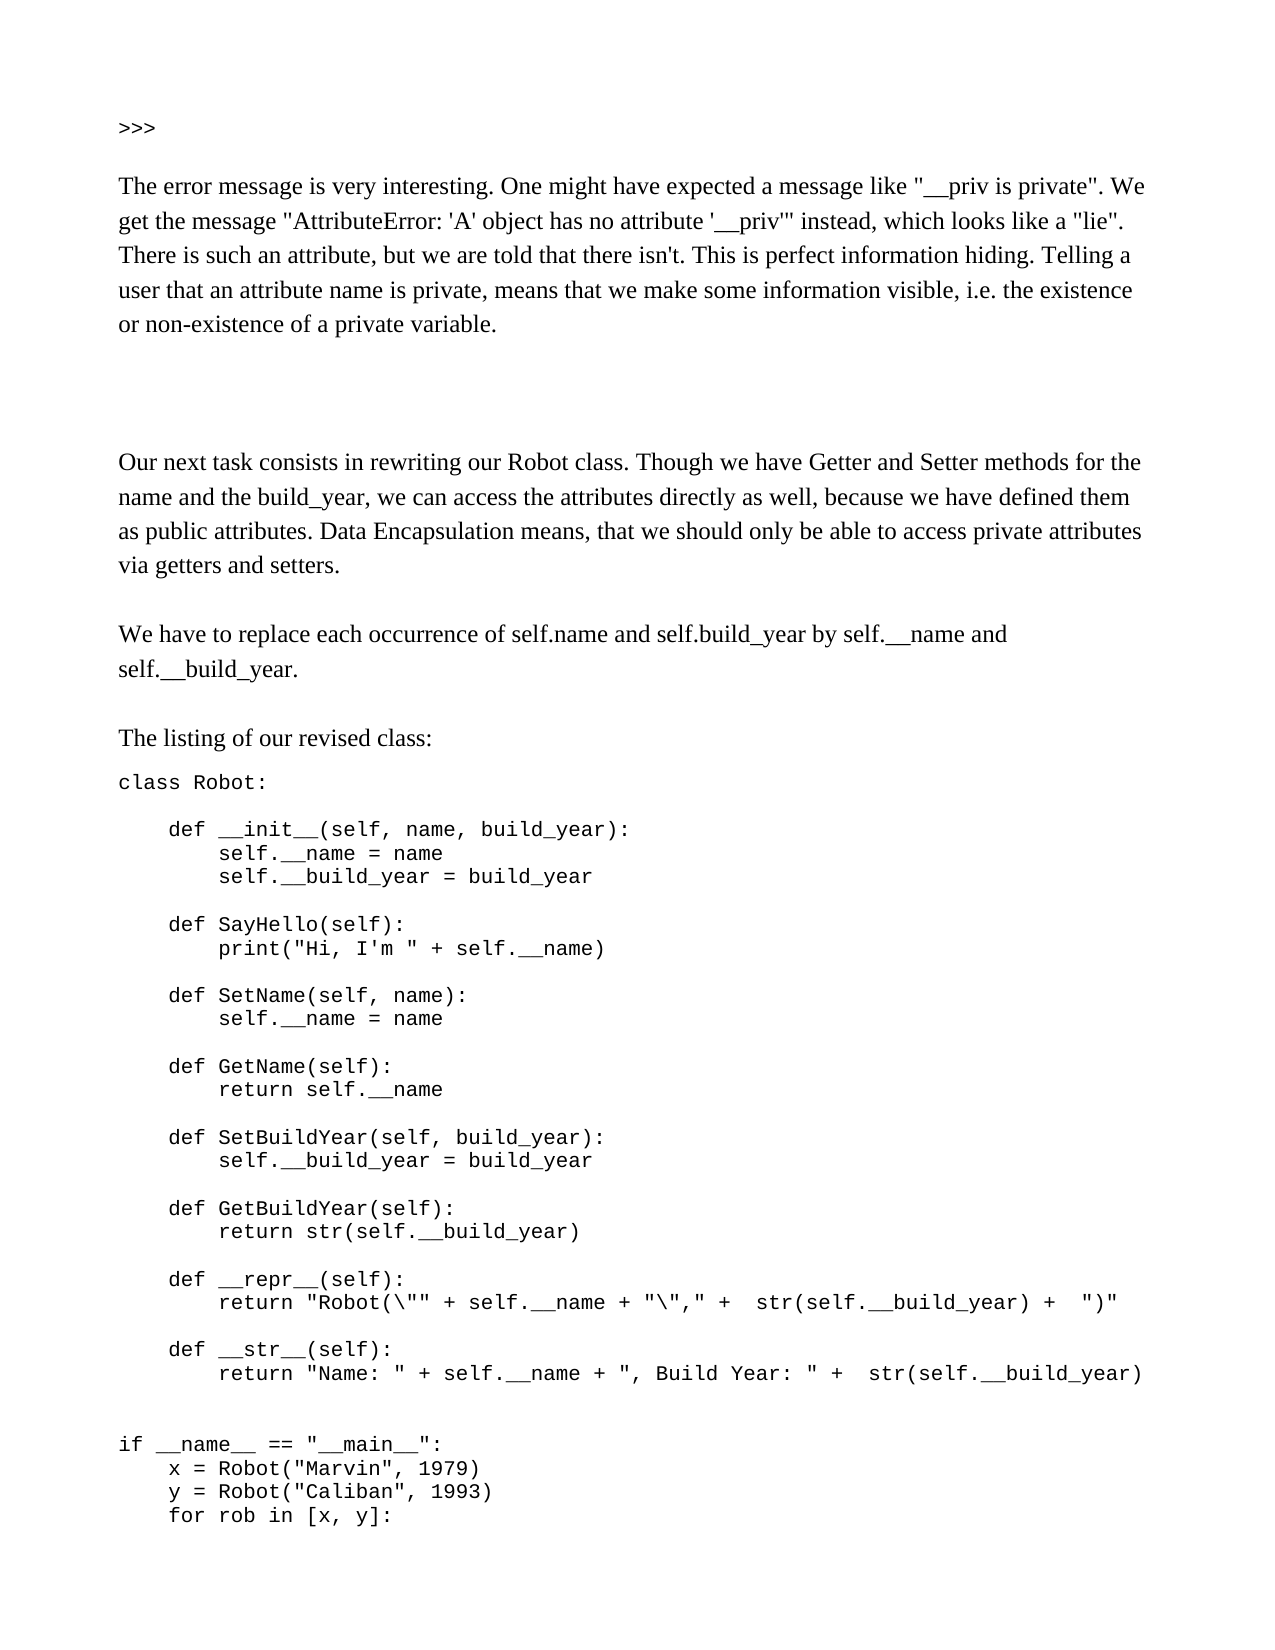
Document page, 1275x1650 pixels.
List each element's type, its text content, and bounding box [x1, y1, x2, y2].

text def SetBuildYear(self, build_year): [118, 1127, 1157, 1150]
text y = Robot("Caliban", 1993) [118, 1481, 1157, 1505]
text return "Name: " + self.__name + ", Build Year: " + str(self.__build_year) [118, 1363, 1157, 1387]
text The error message is very interesting. One might have expected a message like "__priv is private". We get the message "AttributeError: 'A' object has no attribute '__priv'" instead, which looks like a "lie". There is such an attribute, but we are told that there isn't. This is perfect information hiding. Telling a user that an attribute name is private, means that we make some information visible, i.e. the existence or non-existence of a private variable. Our next task consists in rewriting our Robot class. Though we have Getter and Setter methods for the name and the build_year, we can access the attributes directly as well, because we have defined them as public attributes. Data Encapsulation means, that we should only be able to access private attributes via getters and setters. We have to replace each occurrence of self.name and self.build_year by self.__name and self.__build_year. The listing of our revised class: [118, 171, 1157, 752]
text def GetName(self): [118, 1056, 1157, 1079]
text self.__build_year = build_year [118, 1150, 1157, 1174]
text def SayHello(self): [118, 914, 1157, 937]
text return str(self.__build_year) [118, 1221, 1157, 1245]
text >>> [118, 118, 1157, 142]
text class Robot: [118, 772, 1157, 796]
text def __repr__(self): [118, 1268, 1157, 1292]
text def GetBuildYear(self): [118, 1198, 1157, 1221]
text return "Robot(\"" + self.__name + "\"," + str(self.__build_year) + ")" [118, 1292, 1157, 1316]
text self.__name = name [118, 843, 1157, 867]
text def SetName(self, name): [118, 985, 1157, 1008]
text def __str__(self): [118, 1339, 1157, 1363]
text self.__name = name [118, 1008, 1157, 1032]
text for rob in [x, y]: [118, 1505, 1157, 1529]
text x = Robot("Marvin", 1979) [118, 1458, 1157, 1481]
text self.__build_year = build_year [118, 867, 1157, 890]
text def __init__(self, name, build_year): [118, 819, 1157, 843]
text print("Hi, I'm " + self.__name) [118, 937, 1157, 961]
text if __name__ == "__main__": [118, 1434, 1157, 1458]
text return self.__name [118, 1079, 1157, 1103]
